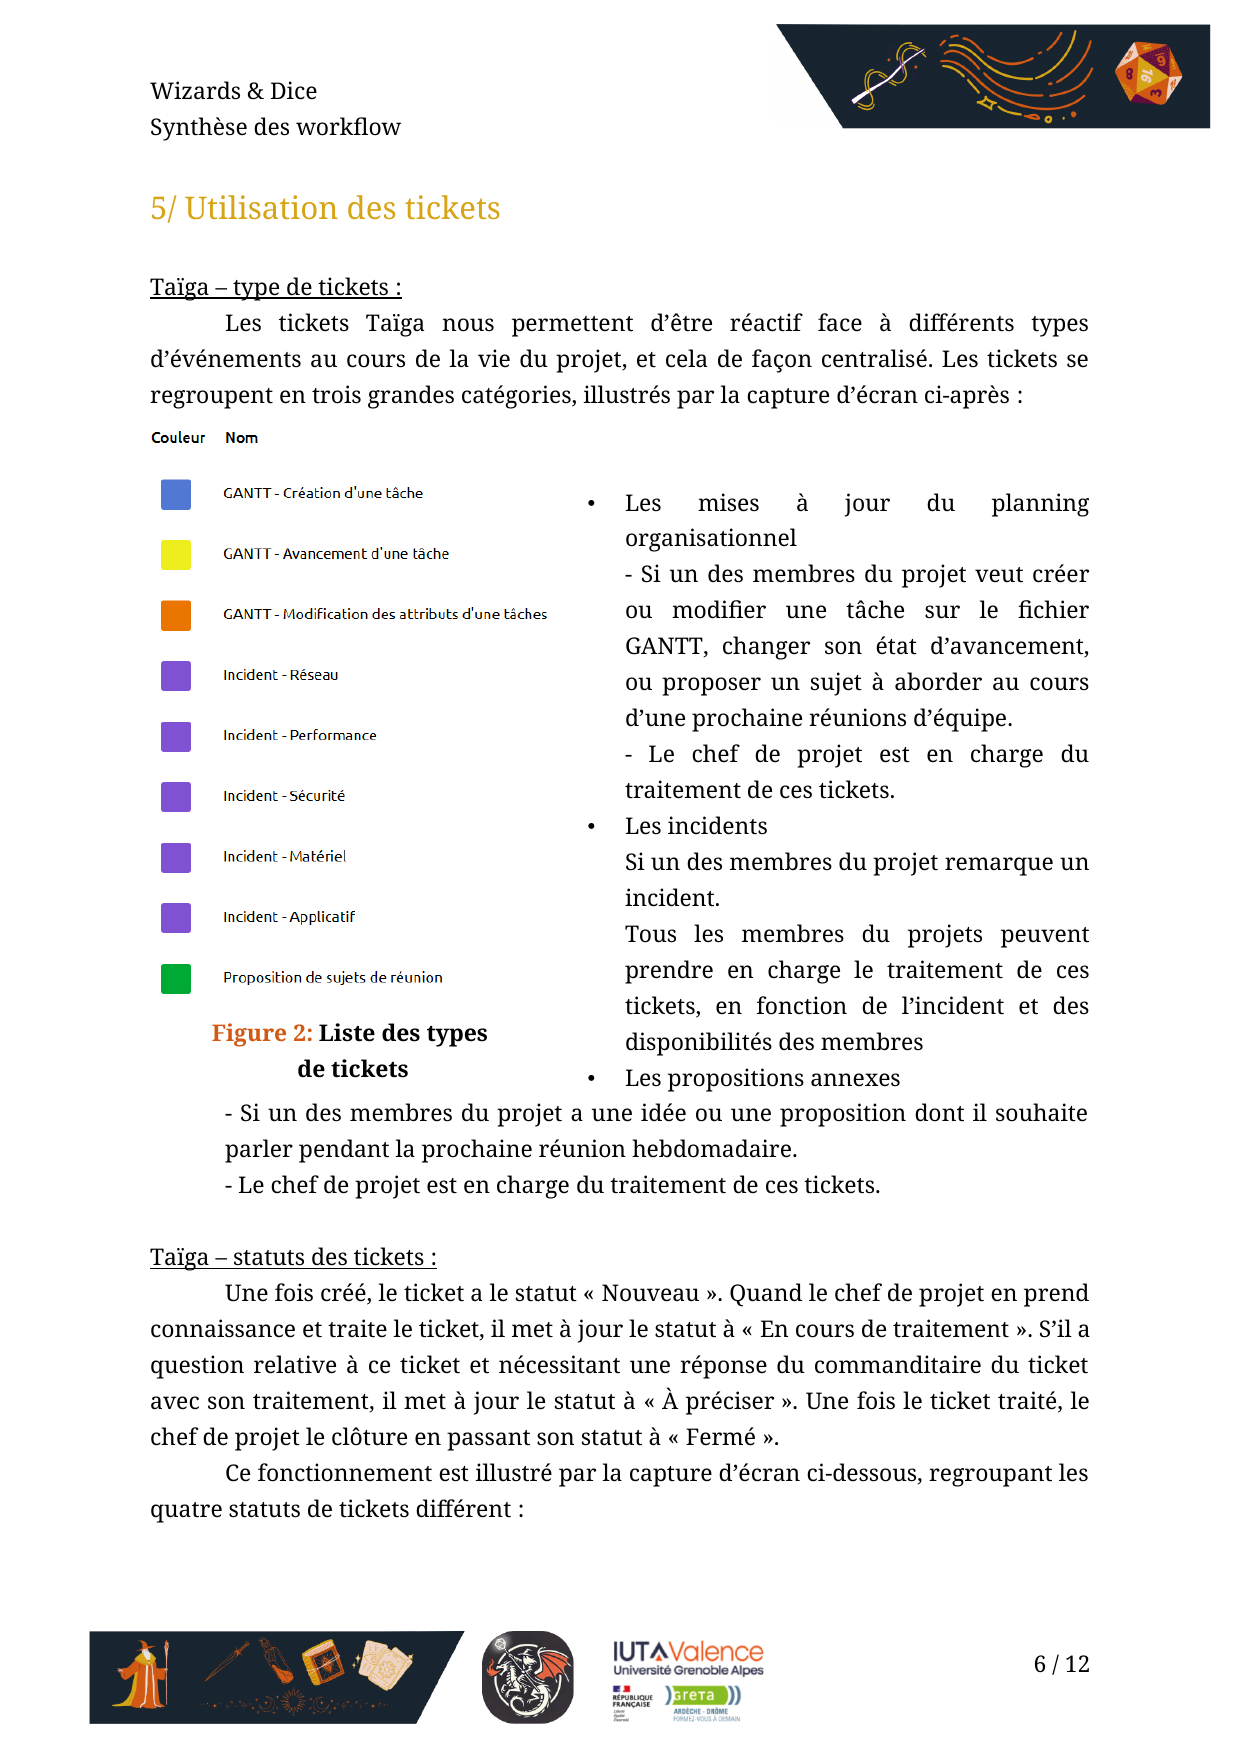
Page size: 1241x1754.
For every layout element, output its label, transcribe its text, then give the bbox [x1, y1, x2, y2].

list - Le chef de projet est en charge du traitement de ces tickets. [187, 1169, 1090, 1201]
text Figure 2: Liste des types de tickets [150, 1000, 550, 1084]
list - Le chef de projet est en charge du traitement de ces tickets. [550, 738, 1090, 805]
text Taïga – type de tickets : [150, 271, 1090, 302]
list Les propositions annexes [550, 1061, 1090, 1093]
picture [81, 1620, 788, 1733]
list - Si un des membres du projet a une idée ou une proposition dont il souhaite parler pendant la prochaine réunion hebdomadaire. [187, 1097, 1090, 1164]
list Les incidents [550, 810, 1090, 841]
text Taïga – statuts des tickets : [150, 1241, 1090, 1272]
text Une fois créé, le ticket a le statut « Nouveau ». Quand le chef de projet en prend connaissance et traite le ticket, il met à jour le statut à « En cours de traitement ». S’il a question relative à ce ticket et nécessitant une réponse du commanditaire du ticket avec son traitement, il met à jour le statut à « À préciser ». Une fois le ticket traité, le chef de projet le clôture en passant son statut à « Fermé ». [150, 1277, 1090, 1452]
list Tous les membres du projets peuvent prendre en charge le traitement de ces tickets, en fonction de l’incident et des disponibilités des membres [550, 918, 1090, 1057]
picture [150, 427, 550, 1000]
list Les mises à jour du planning organisationnel [550, 486, 1090, 554]
subtitle Utilisation des tickets [150, 186, 1090, 228]
picture [771, 21, 1218, 131]
text Les tickets Taïga nous permettent d’être réactif face à différents types d’événements au cours de la vie du projet, et cela de façon centralisé. Les tickets se regroupent en trois grandes catégories, illustrés par la capture d’écran ci-après : [150, 307, 1090, 410]
list Si un des membres du projet remarque un incident. [550, 846, 1090, 913]
list - Si un des membres du projet veut créer ou modifier une tâche sur le fichier GANTT, changer son état d’avancement, ou proposer un sujet à aborder au cours d’une prochaine réunions d’équipe. [550, 558, 1090, 733]
text Ce fonctionnement est illustré par la capture d’écran ci-dessous, regroupant les quatre statuts de tickets différent : [150, 1457, 1090, 1524]
